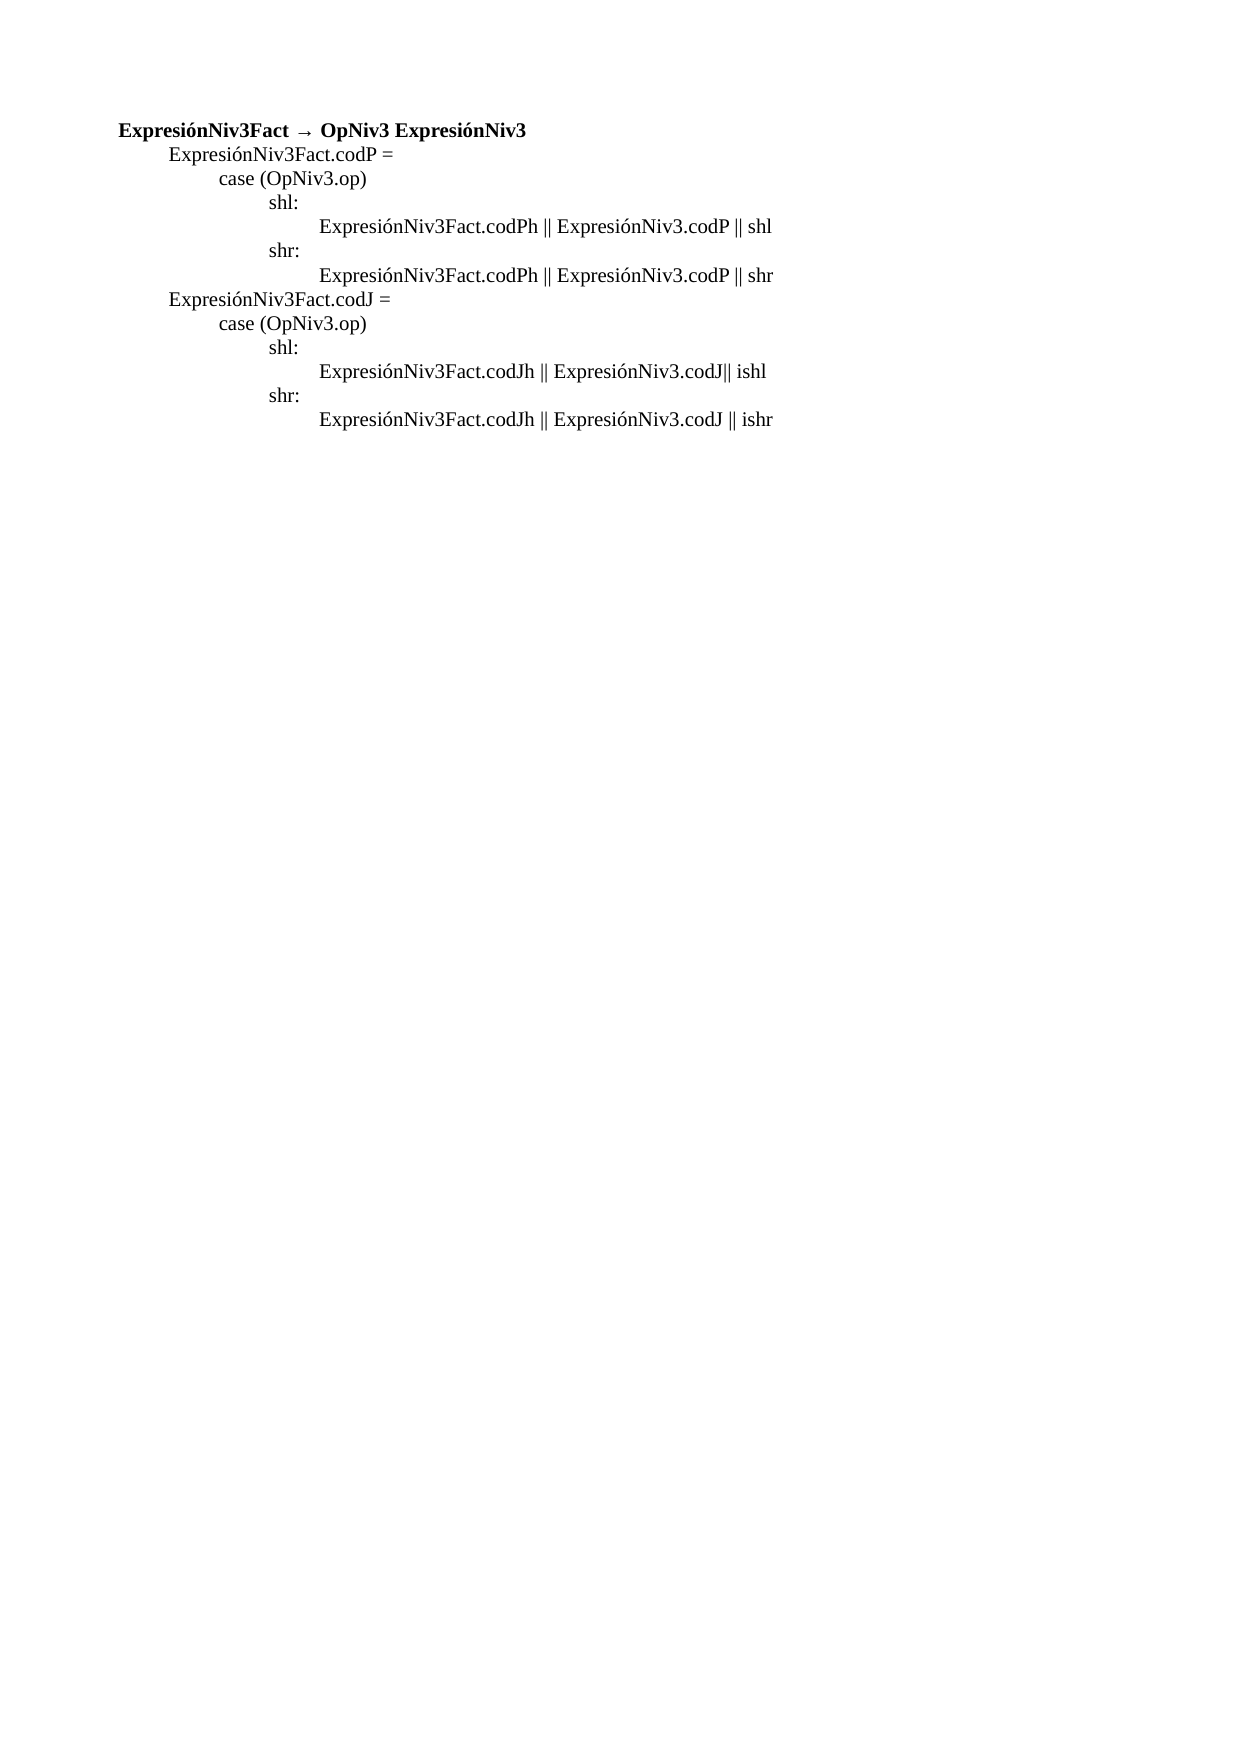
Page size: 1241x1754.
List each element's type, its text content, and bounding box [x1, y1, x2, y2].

text shr: [118, 238, 1122, 262]
text ExpresiónNiv3Fact.codPh || ExpresiónNiv3.codP || shl [118, 214, 1122, 238]
text ExpresiónNiv3Fact.codP = [118, 142, 1122, 166]
text shr: [118, 383, 1122, 407]
text ExpresiónNiv3Fact.codJ = [118, 287, 1122, 311]
text shl: [118, 190, 1122, 214]
text ExpresiónNiv3Fact → OpNiv3 ExpresiónNiv3 [118, 118, 1122, 142]
text ExpresiónNiv3Fact.codJh || ExpresiónNiv3.codJ|| ishl [118, 359, 1122, 383]
text ExpresiónNiv3Fact.codPh || ExpresiónNiv3.codP || shr [118, 262, 1122, 287]
text case (OpNiv3.op) [118, 166, 1122, 190]
text ExpresiónNiv3Fact.codJh || ExpresiónNiv3.codJ || ishr [118, 407, 1122, 431]
text shl: [118, 335, 1122, 359]
text case (OpNiv3.op) [118, 311, 1122, 335]
